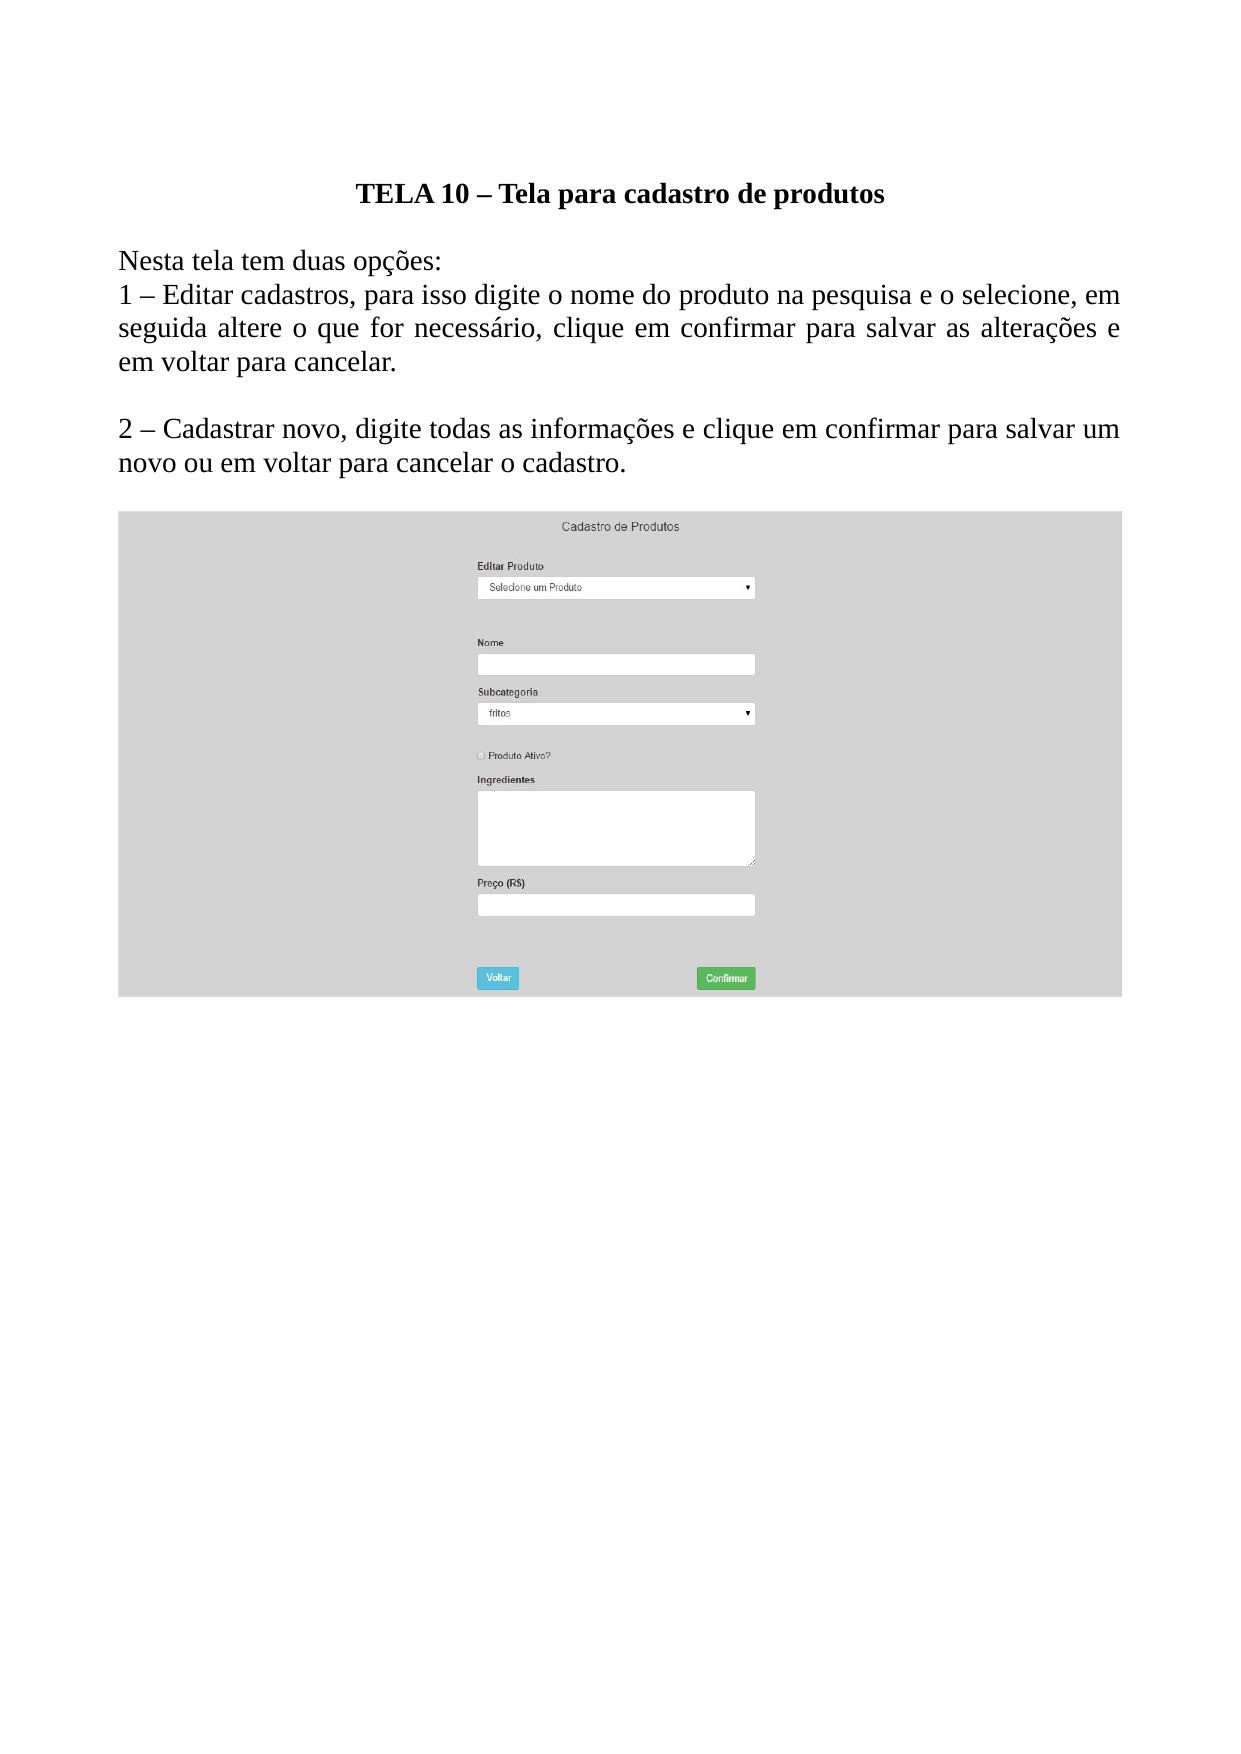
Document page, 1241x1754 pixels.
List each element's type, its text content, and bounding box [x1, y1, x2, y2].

text TELA 10 – Tela para cadastro de produtos [118, 176, 1122, 210]
picture [118, 511, 1123, 997]
text 1 – Editar cadastros, para isso digite o nome do produto na pesquisa e o selecione, em seguida altere o que for necessário, clique em confirmar para salvar as alterações e em voltar para cancelar. [118, 277, 1122, 378]
text Nesta tela tem duas opções: [118, 243, 1122, 277]
text 2 – Cadastrar novo, digite todas as informações e clique em confirmar para salvar um novo ou em voltar para cancelar o cadastro. [118, 411, 1122, 478]
